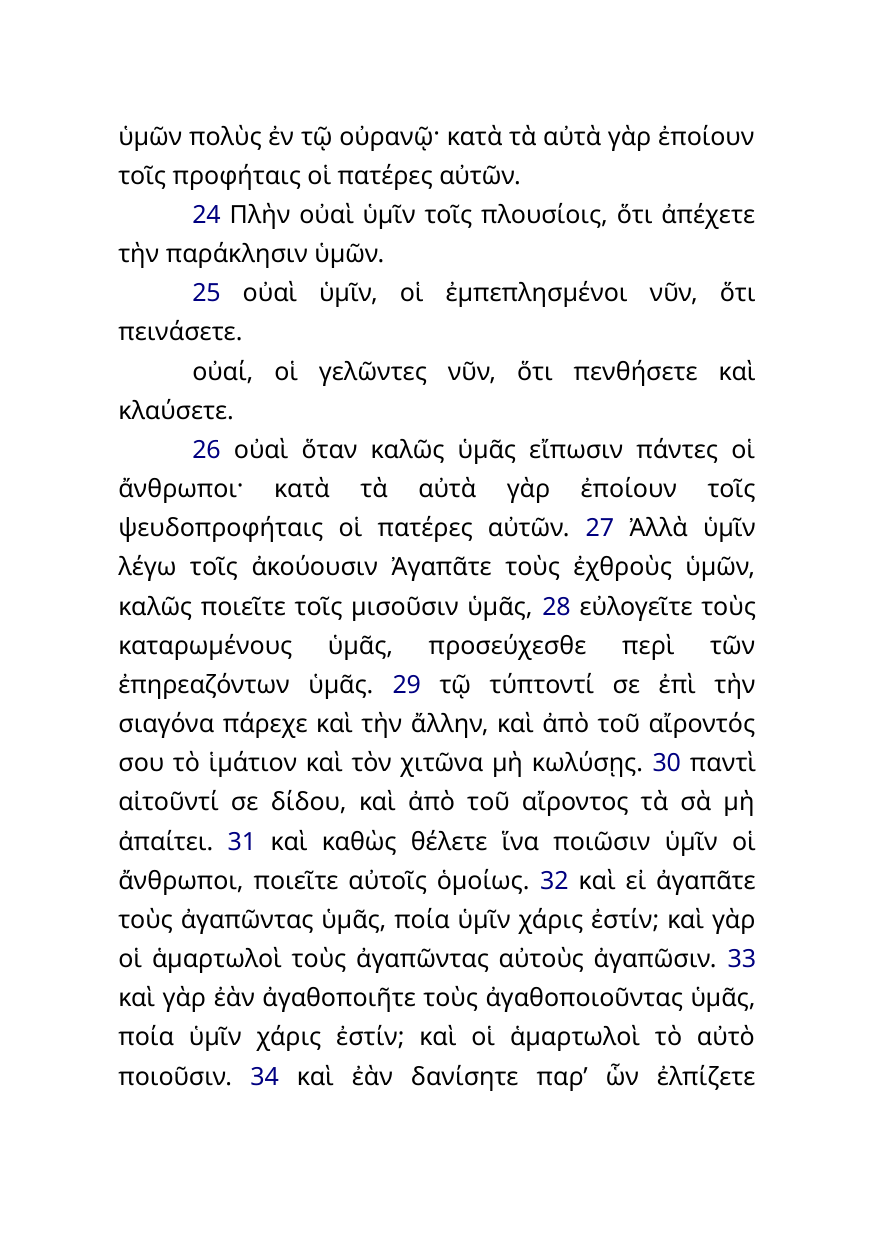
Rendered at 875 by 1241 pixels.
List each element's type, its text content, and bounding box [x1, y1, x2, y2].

text 24 Πλὴν οὐαὶ ὑμῖν τοῖς πλουσίοις, ὅτι ἀπέχετε τὴν παράκλησιν ὑμῶν. [118, 196, 756, 270]
text 25 οὐαὶ ὑμῖν, οἱ ἐμπεπλησμένοι νῦν, ὅτι πεινάσετε. [118, 275, 756, 348]
text οὐαί, οἱ γελῶντες νῦν, ὅτι πενθήσετε καὶ κλαύσετε. [118, 353, 756, 426]
text 26 οὐαὶ ὅταν καλῶς ὑμᾶς εἴπωσιν πάντες οἱ ἄνθρωποι· κατὰ τὰ αὐτὰ γὰρ ἐποίουν τοῖς ψευδοπροφήταις οἱ πατέρες αὐτῶν. 27 Ἀλλὰ ὑμῖν λέγω τοῖς ἀκούουσιν Ἀγαπᾶτε τοὺς ἐχθροὺς ὑμῶν, καλῶς ποιεῖτε τοῖς μισοῦσιν ὑμᾶς, 28 εὐλογεῖτε τοὺς καταρωμένους ὑμᾶς, προσεύχεσθε περὶ τῶν ἐπηρεαζόντων ὑμᾶς. 29 τῷ τύπτοντί σε ἐπὶ τὴν σιαγόνα πάρεχε καὶ τὴν ἄλλην, καὶ ἀπὸ τοῦ αἴροντός σου τὸ ἱμάτιον καὶ τὸν χιτῶνα μὴ κωλύσῃς. 30 παντὶ αἰτοῦντί σε δίδου, καὶ ἀπὸ τοῦ αἴροντος τὰ σὰ μὴ ἀπαίτει. 31 καὶ καθὼς θέλετε ἵνα ποιῶσιν ὑμῖν οἱ ἄνθρωποι, ποιεῖτε αὐτοῖς ὁμοίως. 32 καὶ εἰ ἀγαπᾶτε τοὺς ἀγαπῶντας ὑμᾶς, ποία ὑμῖν χάρις ἐστίν; καὶ γὰρ οἱ ἁμαρτωλοὶ τοὺς ἀγαπῶντας αὐτοὺς ἀγαπῶσιν. 33 καὶ γὰρ ἐὰν ἀγαθοποιῆτε τοὺς ἀγαθοποιοῦντας ὑμᾶς, ποία ὑμῖν χάρις ἐστίν; καὶ οἱ ἁμαρτωλοὶ τὸ αὐτὸ ποιοῦσιν. 34 καὶ ἐὰν δανίσητε παρ’ ὧν ἐλπίζετε [118, 431, 756, 1092]
text ὑμῶν πολὺς ἐν τῷ οὐρανῷ· κατὰ τὰ αὐτὰ γὰρ ἐποίουν τοῖς προφήταις οἱ πατέρες αὐτῶν. [118, 118, 756, 191]
